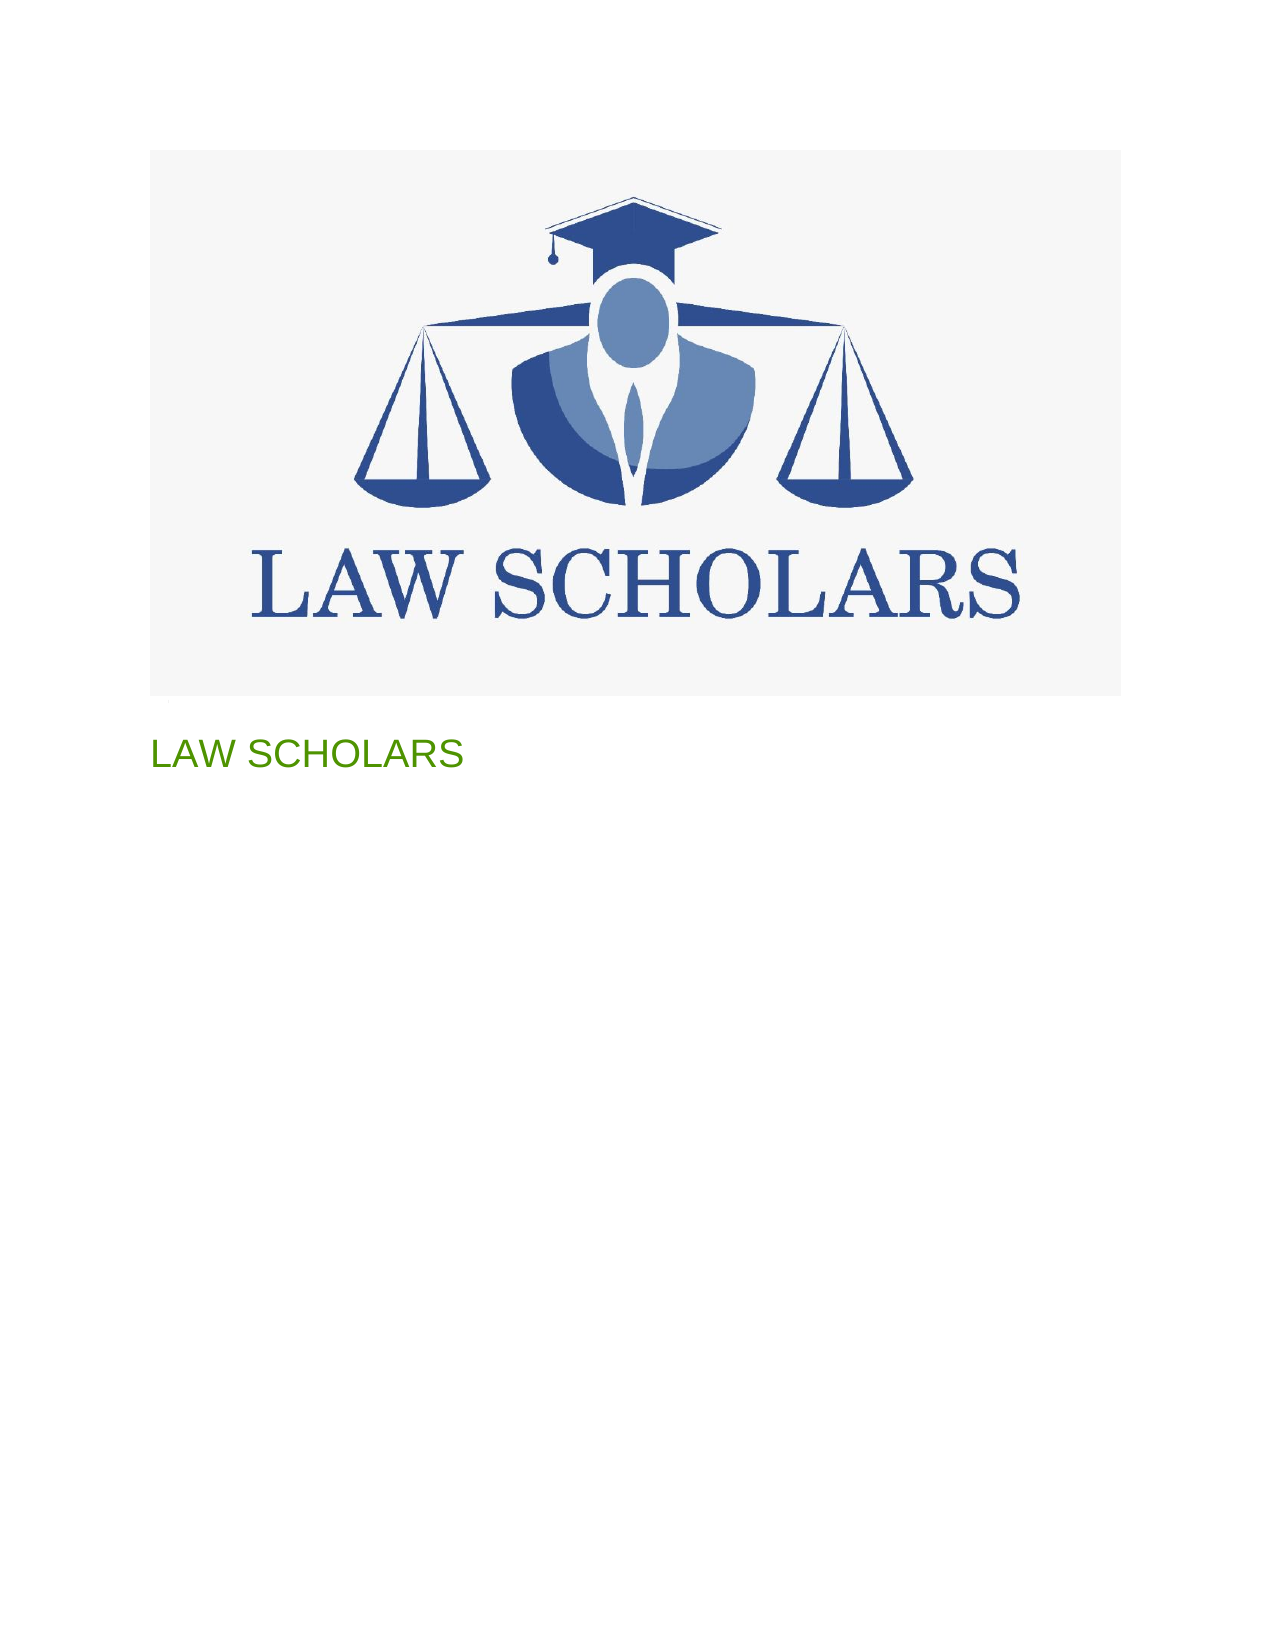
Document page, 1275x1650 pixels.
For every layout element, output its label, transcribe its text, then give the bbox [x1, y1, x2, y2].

text LAW SCHOLARS [150, 730, 1125, 776]
picture [150, 150, 1121, 696]
